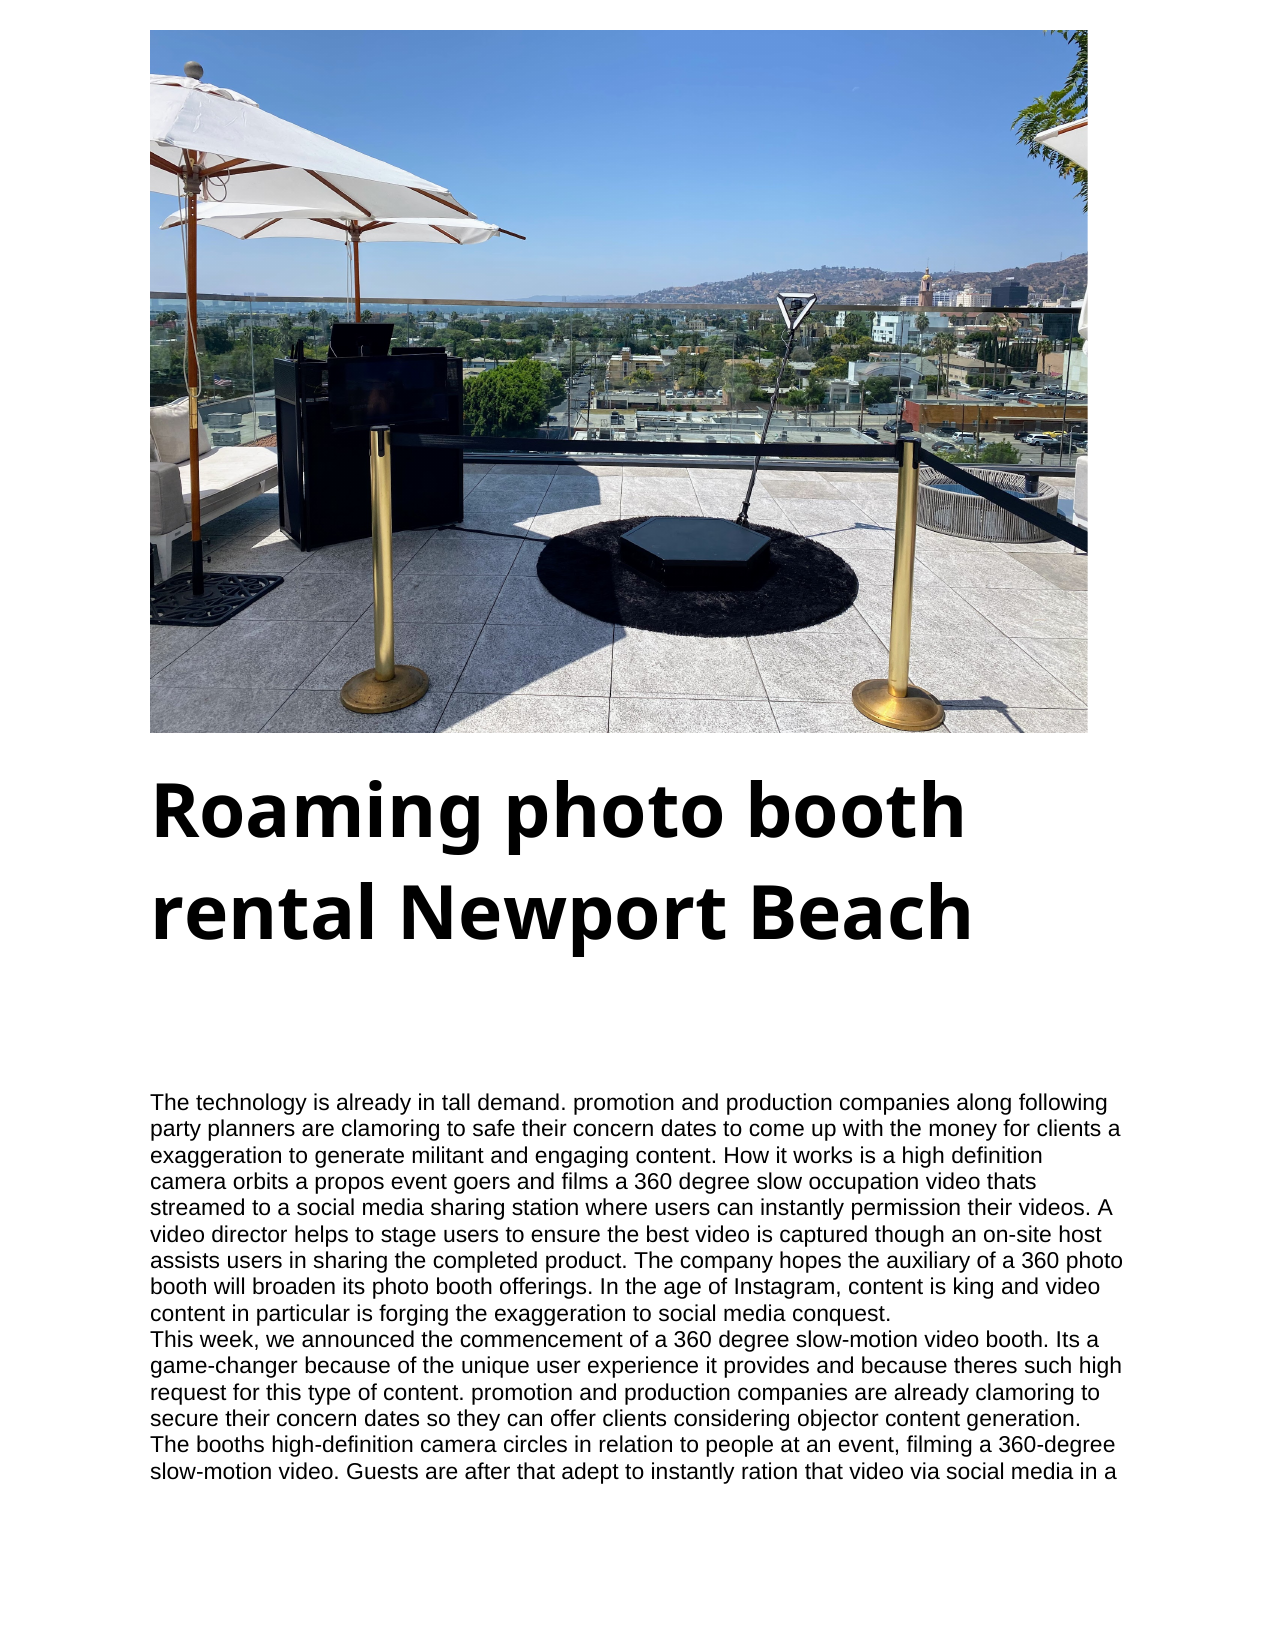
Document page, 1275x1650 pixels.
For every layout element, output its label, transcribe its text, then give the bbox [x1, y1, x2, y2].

subtitle Roaming photo booth rental Newport Beach [150, 757, 1125, 962]
picture [150, 30, 1088, 733]
text This week, we announced the commencement of a 360 degree slow-motion video booth. Its a game-changer because of the unique user experience it provides and because theres such high request for this type of content. promotion and production companies are already clamoring to secure their concern dates so they can offer clients considering objector content generation. The booths high-definition camera circles in relation to people at an event, filming a 360-degree slow-motion video. Guests are after that adept to instantly ration that video via social media in a [150, 1326, 1125, 1484]
text The technology is already in tall demand. promotion and production companies along following party planners are clamoring to safe their concern dates to come up with the money for clients a exaggeration to generate militant and engaging content. How it works is a high definition camera orbits a propos event goers and films a 360 degree slow occupation video thats streamed to a social media sharing station where users can instantly permission their videos. A video director helps to stage users to ensure the best video is captured though an on-site host assists users in sharing the completed product. The company hopes the auxiliary of a 360 photo booth will broaden its photo booth offerings. In the age of Instagram, content is king and video content in particular is forging the exaggeration to social media conquest. [150, 1089, 1125, 1326]
